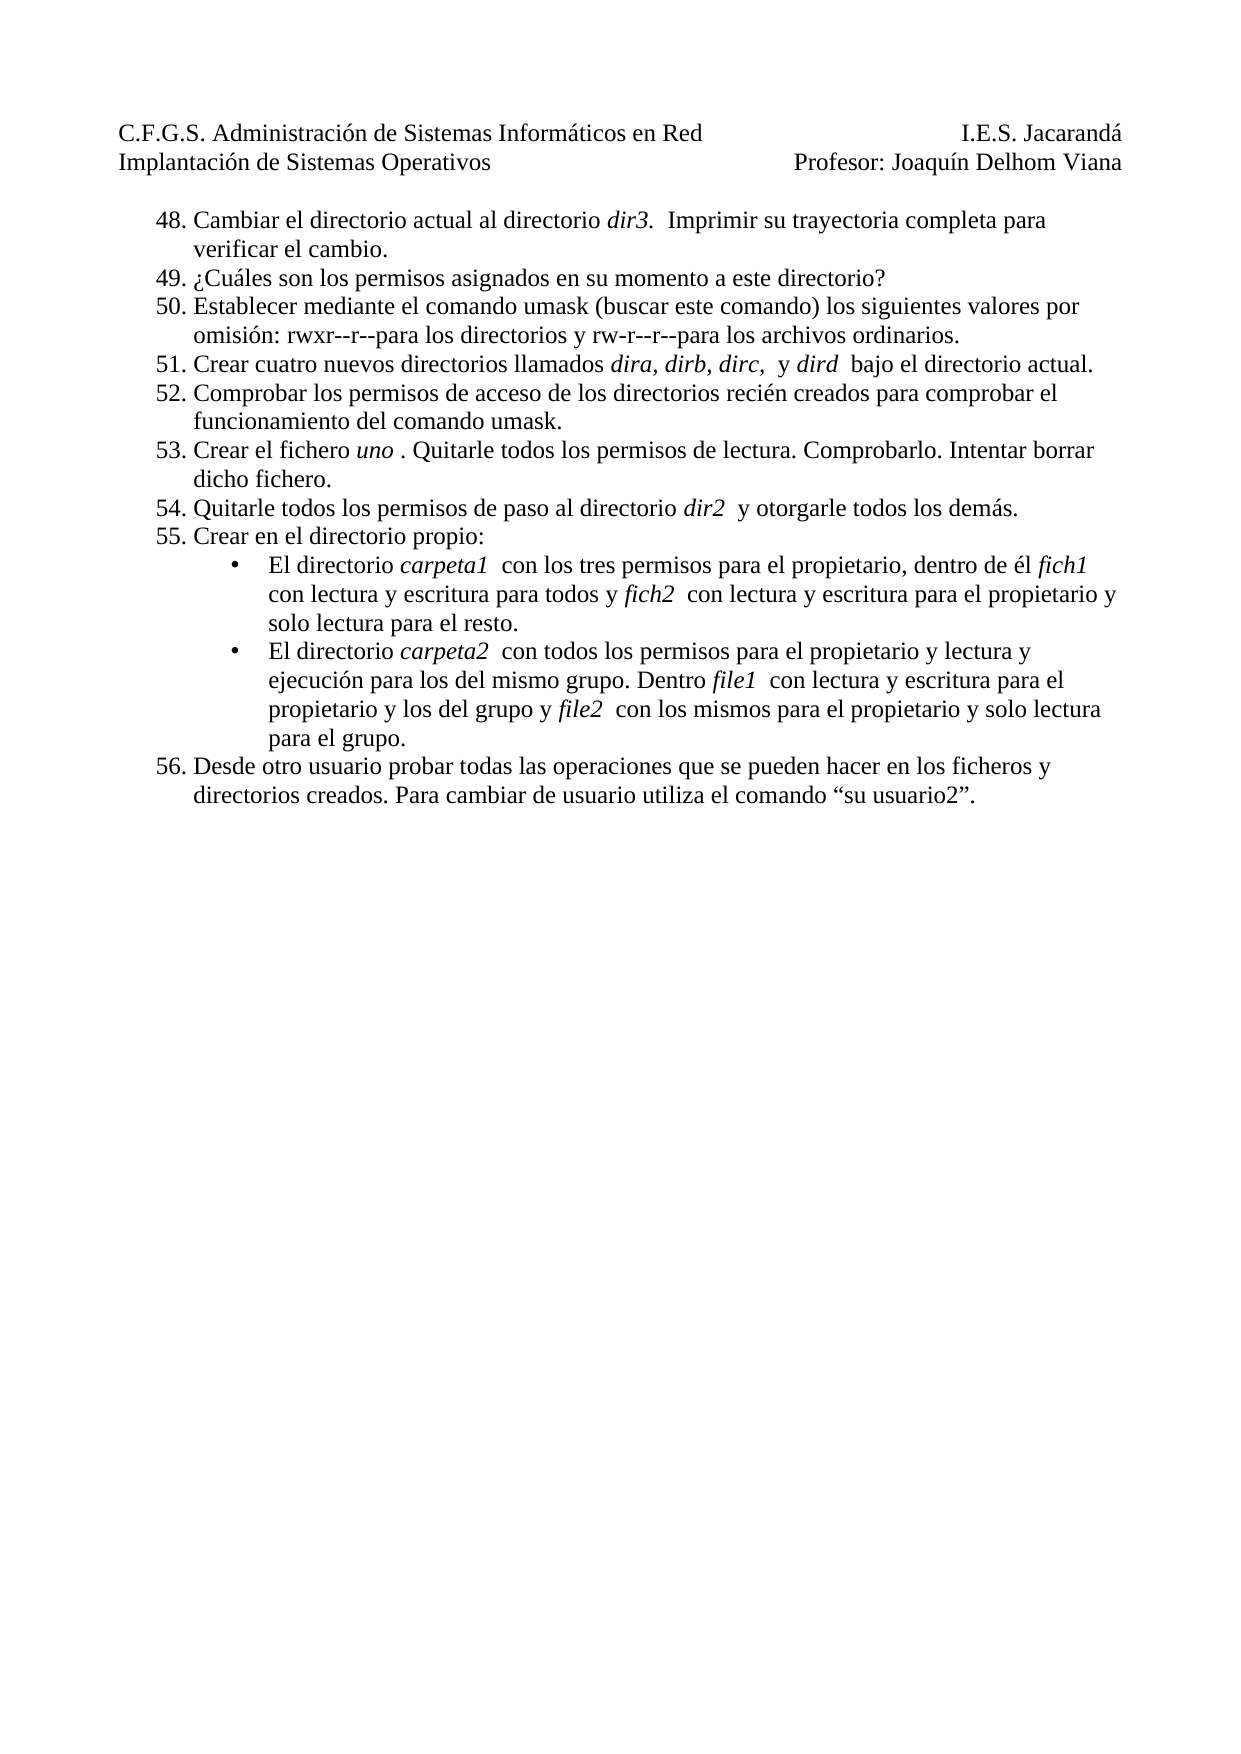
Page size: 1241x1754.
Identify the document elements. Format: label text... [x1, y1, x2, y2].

list El directorio carpeta1 con los tres permisos para el propietario, dentro de él fich1 con lectura y escritura para todos y fich2 con lectura y escritura para el propietario y solo lectura para el resto. [231, 550, 1122, 636]
list Crear el fichero uno . Quitarle todos los permisos de lectura. Comprobarlo. Intentar borrar dicho fichero. [156, 435, 1122, 493]
list Establecer mediante el comando umask (buscar este comando) los siguientes valores por omisión: rwxr--r--para los directorios y rw-r--r--para los archivos ordinarios. [156, 291, 1122, 349]
list Crear cuatro nuevos directorios llamados dira, dirb, dirc, y dird bajo el directorio actual. [156, 349, 1122, 378]
list Quitarle todos los permisos de paso al directorio dir2 y otorgarle todos los demás. [156, 493, 1122, 521]
list Crear en el directorio propio: [156, 521, 1122, 550]
list El directorio carpeta2 con todos los permisos para el propietario y lectura y ejecución para los del mismo grupo. Dentro file1 con lectura y escritura para el propietario y los del grupo y file2 con los mismos para el propietario y solo lectura para el grupo. [231, 636, 1122, 751]
list Desde otro usuario probar todas las operaciones que se pueden hacer en los ficheros y directorios creados. Para cambiar de usuario utiliza el comando “su usuario2”. [156, 751, 1122, 809]
list ¿Cuáles son los permisos asignados en su momento a este directorio? [156, 263, 1122, 291]
list Cambiar el directorio actual al directorio dir3. Imprimir su trayectoria completa para verificar el cambio. [156, 205, 1122, 263]
list Comprobar los permisos de acceso de los directorios recién creados para comprobar el funcionamiento del comando umask. [156, 378, 1122, 435]
